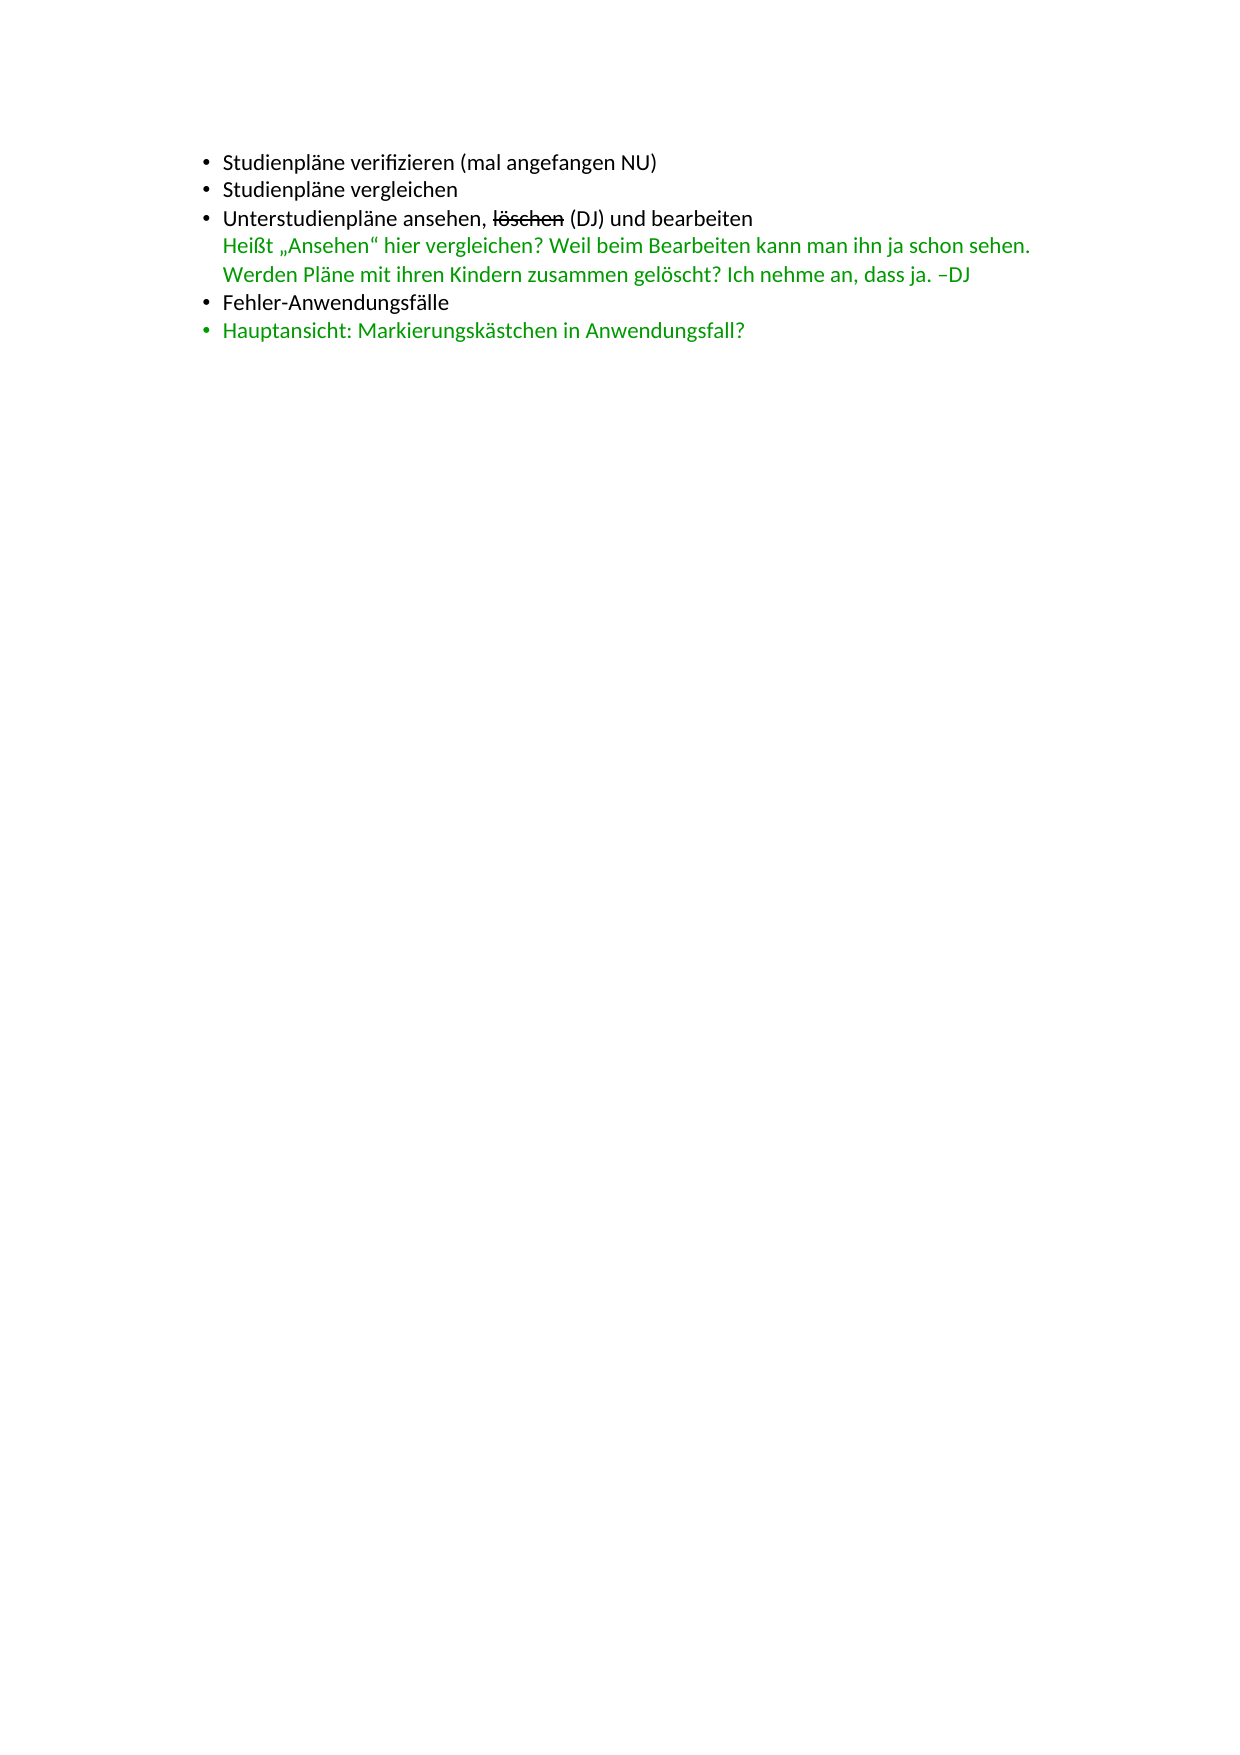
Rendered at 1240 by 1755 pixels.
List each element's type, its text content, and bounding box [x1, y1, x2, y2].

list Studienpläne vergleichen [179, 176, 1092, 204]
list Studienpläne verifizieren (mal angefangen NU) [179, 148, 1092, 176]
list Unterstudienpläne ansehen, löschen (DJ) und bearbeiten Heißt „Ansehen“ hier vergleichen? Weil beim Bearbeiten kann man ihn ja schon sehen. Werden Pläne mit ihren Kindern zusammen gelöscht? Ich nehme an, dass ja. –DJ [179, 204, 1092, 288]
list Fehler-Anwendungsfälle [179, 288, 1092, 316]
list Hauptansicht: Markierungskästchen in Anwendungsfall? [179, 316, 1092, 344]
